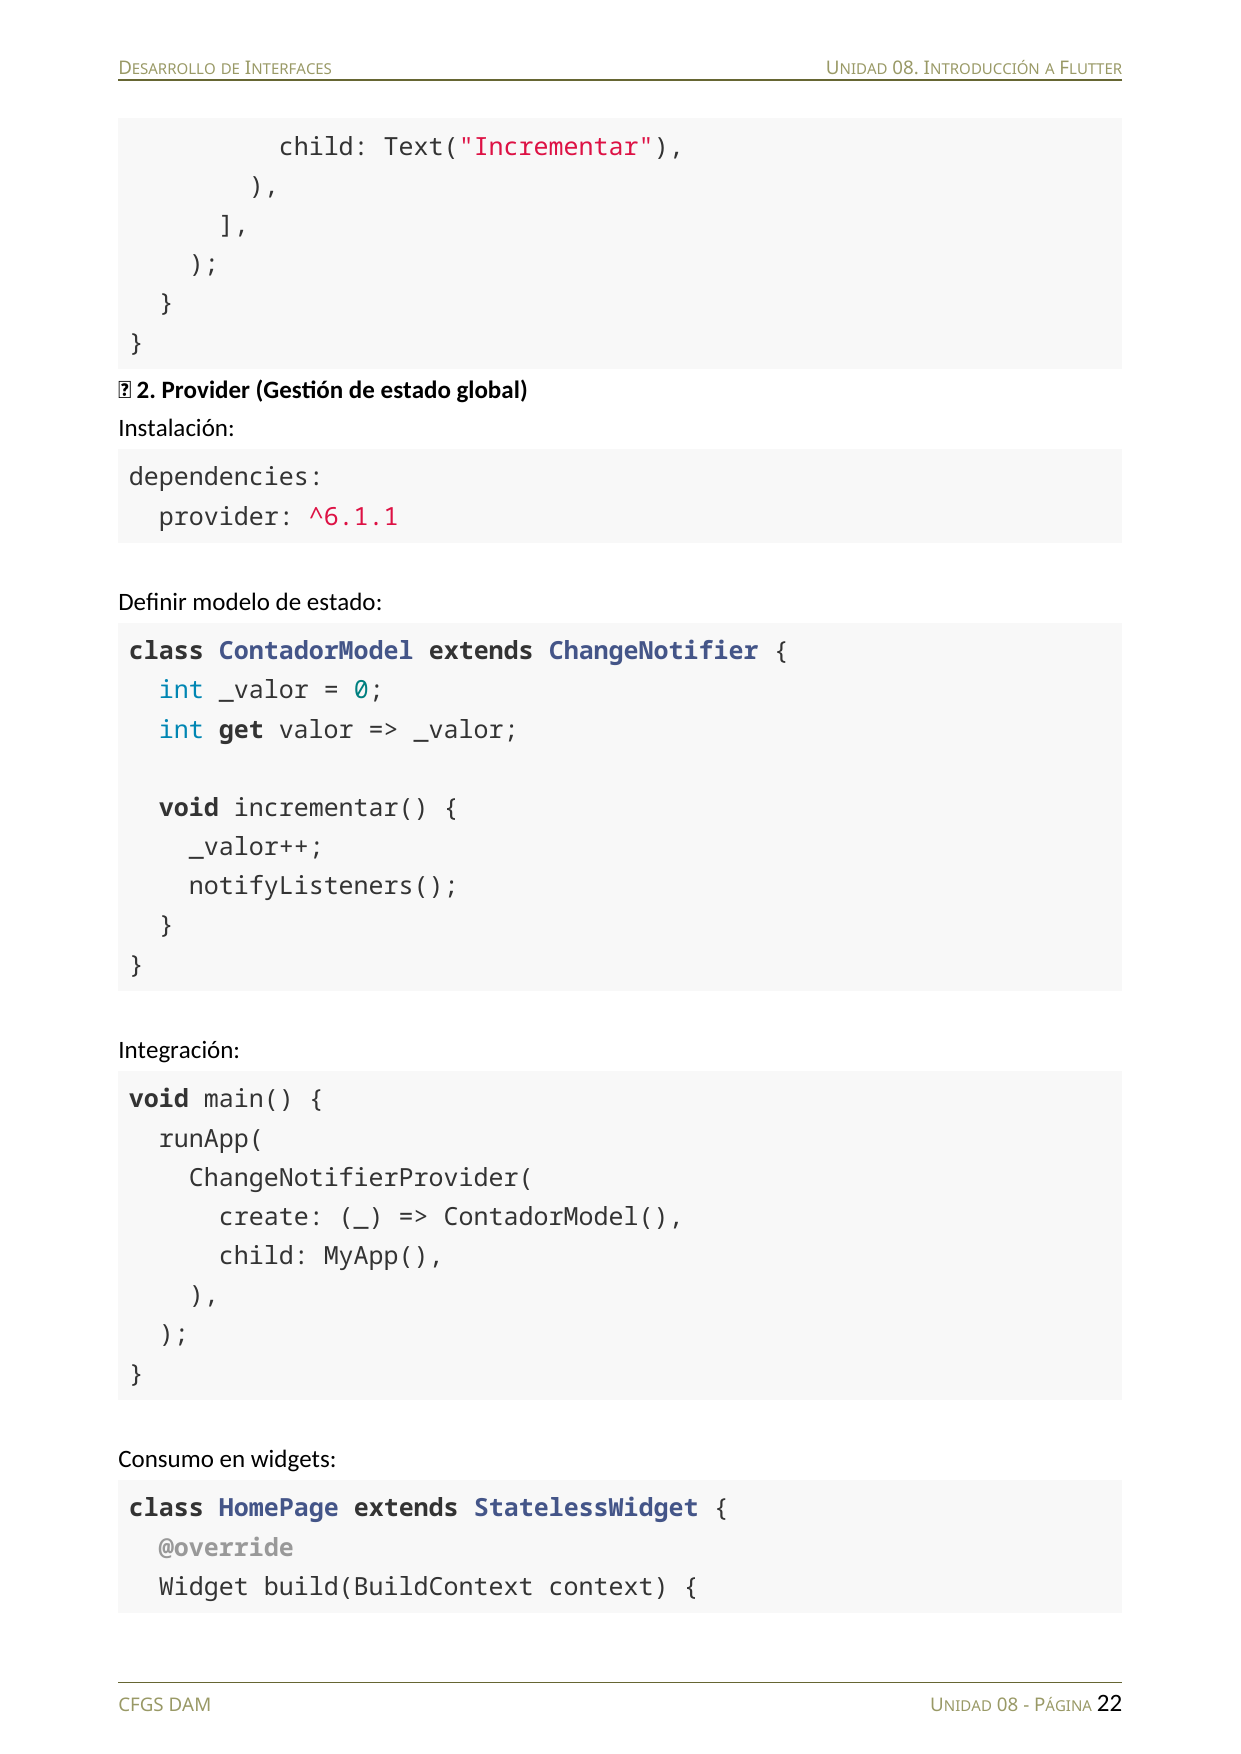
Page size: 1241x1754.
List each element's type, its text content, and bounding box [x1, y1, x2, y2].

table_header class ContadorModel extends ChangeNotifier { int _valor = 0; int get valor => _valor; void incrementar() { _valor++; notifyListeners(); } } [118, 623, 1122, 991]
text Integración: [118, 1034, 1122, 1064]
table_header void main() { runApp( ChangeNotifierProvider( create: (_) => ContadorModel(), child: MyApp(), ), ); } [118, 1071, 1122, 1400]
table_header class HomePage extends StatelessWidget { @override Widget build(BuildContext context) { [118, 1480, 1122, 1613]
table_header child: Text("Incrementar"), ), ], ); } } [118, 118, 1122, 369]
text Consumo en widgets: [118, 1443, 1122, 1473]
table_header dependencies: provider: ^6.1.1 [118, 449, 1122, 543]
text Instalación: [118, 412, 1122, 442]
text 🔹 2. Provider (Gestión de estado global) [118, 375, 1122, 405]
text Definir modelo de estado: [118, 586, 1122, 616]
